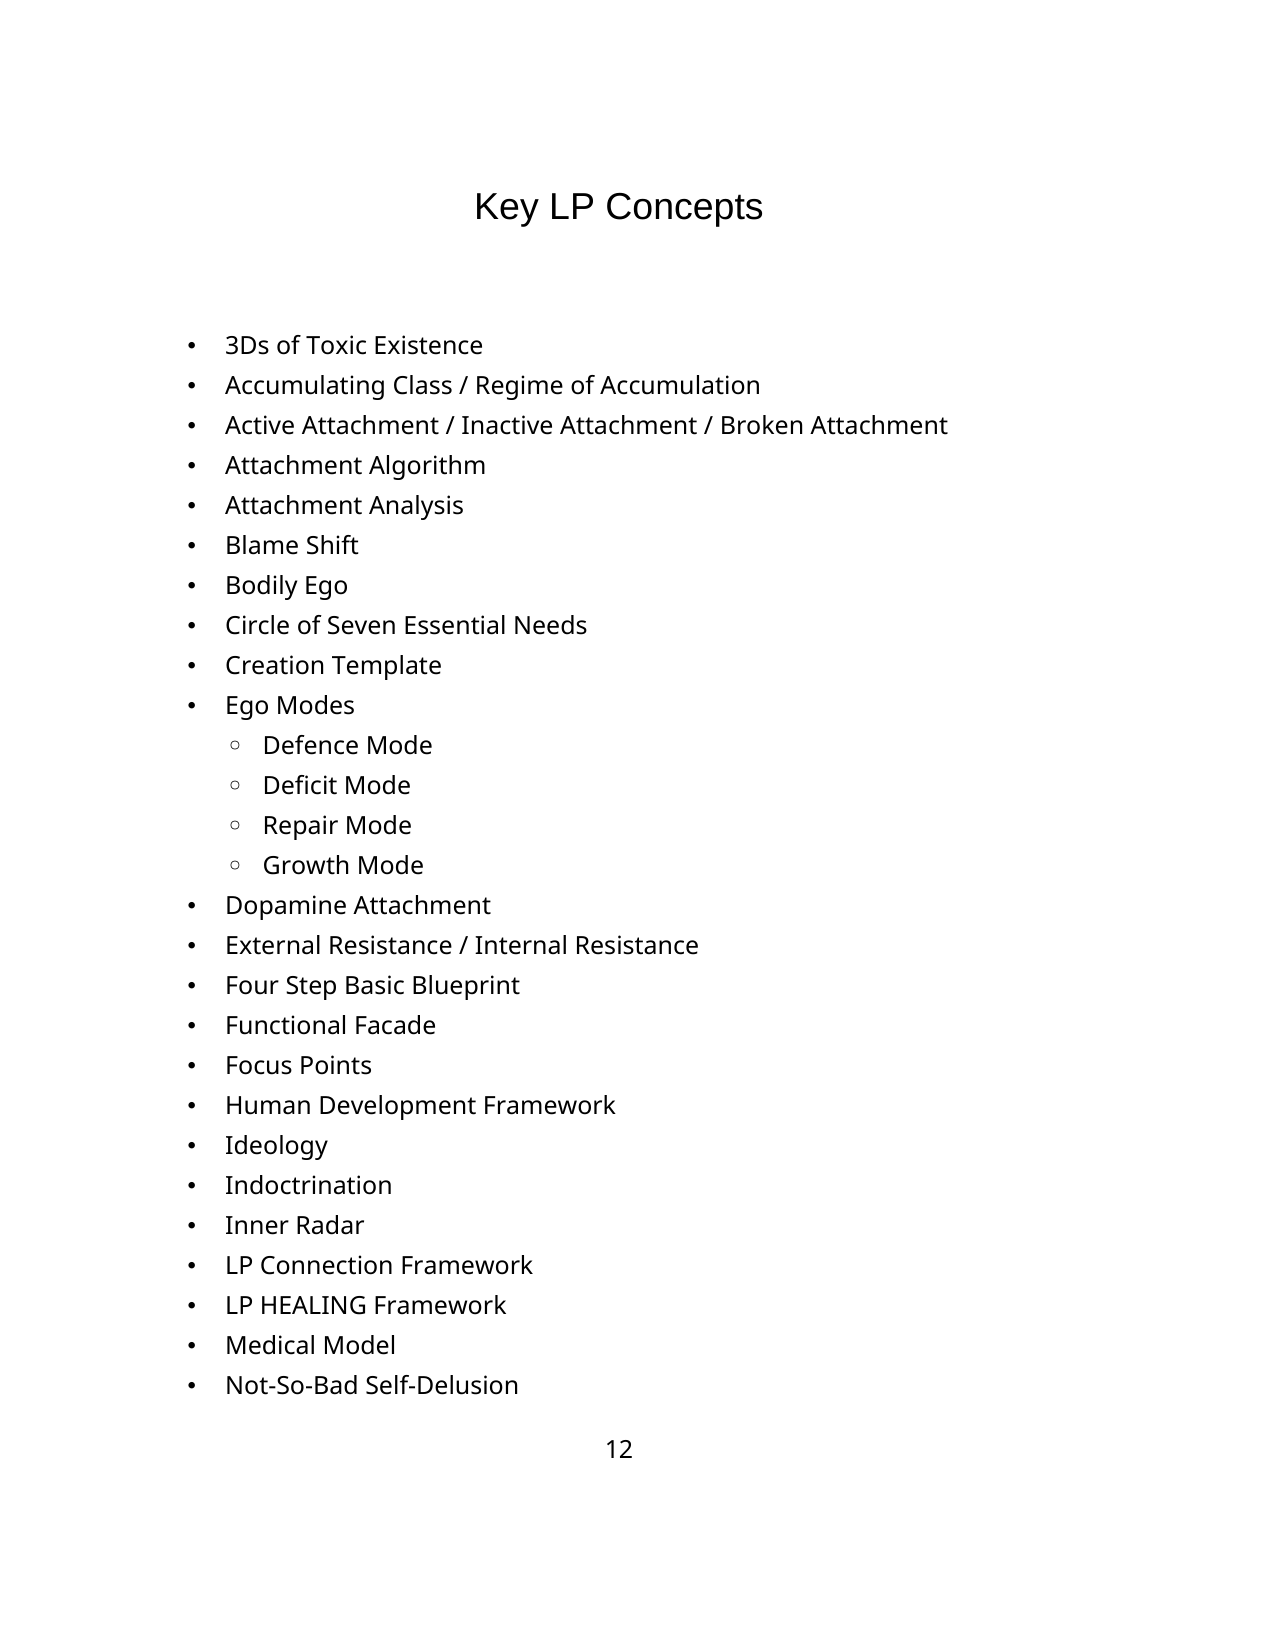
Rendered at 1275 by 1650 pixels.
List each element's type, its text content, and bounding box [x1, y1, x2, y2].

list Inner Radar [187, 1207, 1087, 1241]
list Creation Template [187, 647, 1087, 681]
list 3Ds of Toxic Existence [187, 327, 1087, 361]
list Attachment Algorithm [187, 447, 1087, 481]
list Growth Mode [225, 847, 1087, 881]
list Four Step Basic Blueprint [187, 967, 1087, 1001]
list Ideology [187, 1127, 1087, 1161]
list Circle of Seven Essential Needs [187, 607, 1087, 641]
subtitle Key LP Concepts [150, 184, 1087, 227]
list LP Connection Framework [187, 1247, 1087, 1281]
list Blame Shift [187, 527, 1087, 561]
list Functional Facade [187, 1007, 1087, 1041]
list Repair Mode [225, 807, 1087, 841]
list Bodily Ego [187, 567, 1087, 601]
list Defence Mode [225, 727, 1087, 761]
list Medical Model [187, 1327, 1087, 1361]
list Indoctrination [187, 1167, 1087, 1201]
list Accumulating Class / Regime of Accumulation [187, 367, 1087, 401]
list Focus Points [187, 1047, 1087, 1081]
list External Resistance / Internal Resistance [187, 927, 1087, 961]
list Dopamine Attachment [187, 887, 1087, 921]
list Deficit Mode [225, 767, 1087, 801]
list Ego Modes [187, 687, 1087, 721]
list LP HEALING Framework [187, 1287, 1087, 1321]
list Not-So-Bad Self-Delusion [187, 1367, 1087, 1401]
list Human Development Framework [187, 1087, 1087, 1121]
list Attachment Analysis [187, 487, 1087, 521]
list Active Attachment / Inactive Attachment / Broken Attachment [187, 407, 1087, 441]
